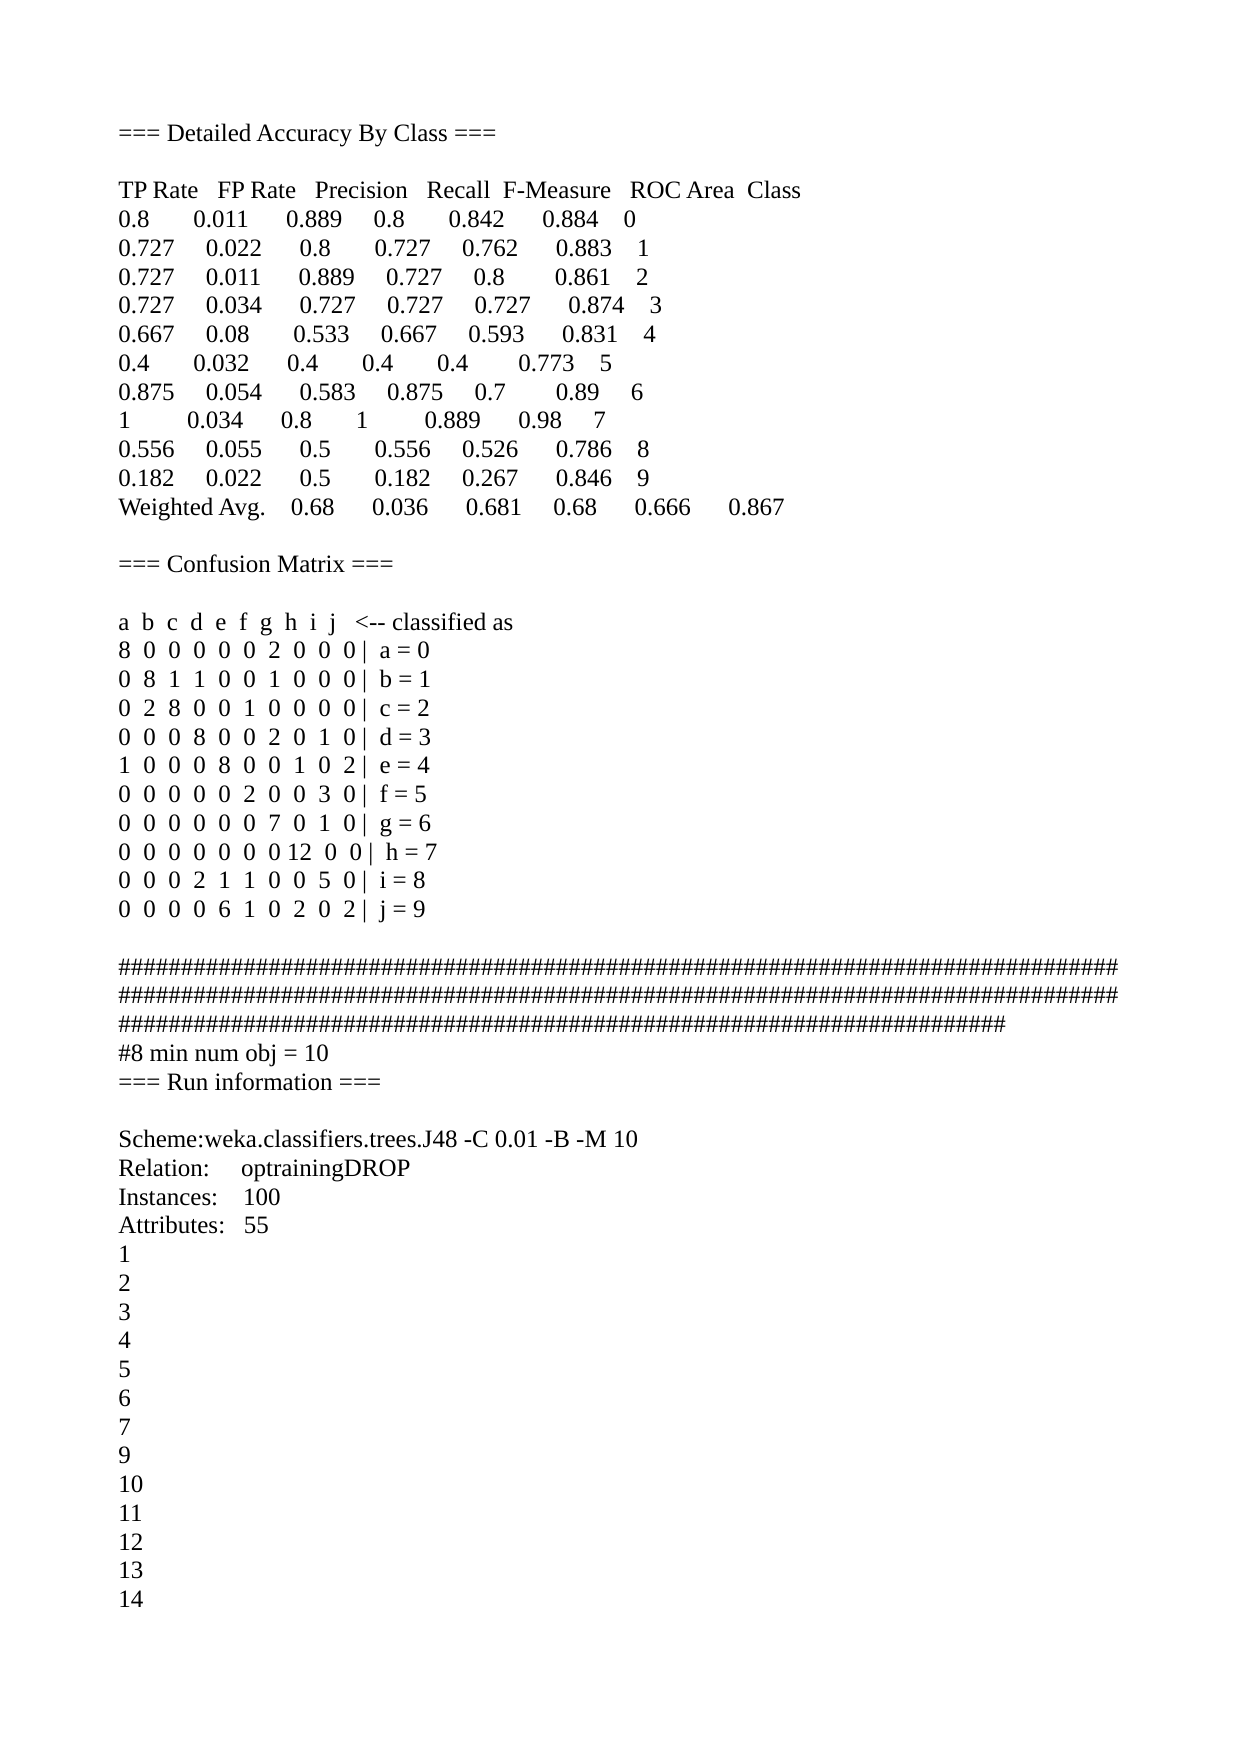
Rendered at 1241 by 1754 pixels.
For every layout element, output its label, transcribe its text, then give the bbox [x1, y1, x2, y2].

text 1 [118, 1239, 1122, 1268]
text 5 [118, 1354, 1122, 1383]
text 0 8 1 1 0 0 1 0 0 0 | b = 1 [118, 664, 1122, 693]
text 0.667 0.08 0.533 0.667 0.593 0.831 4 [118, 319, 1122, 348]
text Attributes: 55 [118, 1211, 1122, 1239]
text 11 [118, 1498, 1122, 1527]
text 0.182 0.022 0.5 0.182 0.267 0.846 9 [118, 463, 1122, 492]
text Weighted Avg. 0.68 0.036 0.681 0.68 0.666 0.867 [118, 492, 1122, 521]
text 6 [118, 1383, 1122, 1412]
text 0.4 0.032 0.4 0.4 0.4 0.773 5 [118, 348, 1122, 377]
text 0.8 0.011 0.889 0.8 0.842 0.884 0 [118, 204, 1122, 233]
text 0 0 0 8 0 0 2 0 1 0 | d = 3 [118, 722, 1122, 751]
text 0.556 0.055 0.5 0.556 0.526 0.786 8 [118, 434, 1122, 463]
text 1 0 0 0 8 0 0 1 0 2 | e = 4 [118, 751, 1122, 779]
text === Confusion Matrix === [118, 549, 1122, 578]
text Relation: optrainingDROP [118, 1153, 1122, 1182]
text 1 0.034 0.8 1 0.889 0.98 7 [118, 406, 1122, 434]
text ####################################################################################################################################################################################################################################### [118, 952, 1122, 1038]
text 0 0 0 2 1 1 0 0 5 0 | i = 8 [118, 866, 1122, 894]
text 0 0 0 0 0 0 7 0 1 0 | g = 6 [118, 808, 1122, 837]
text 12 [118, 1527, 1122, 1556]
text 0.727 0.034 0.727 0.727 0.727 0.874 3 [118, 291, 1122, 319]
text Instances: 100 [118, 1182, 1122, 1211]
text 10 [118, 1469, 1122, 1498]
text === Detailed Accuracy By Class === [118, 118, 1122, 147]
text 0 0 0 0 0 2 0 0 3 0 | f = 5 [118, 779, 1122, 808]
text 13 [118, 1556, 1122, 1584]
text 4 [118, 1326, 1122, 1354]
text 0 0 0 0 6 1 0 2 0 2 | j = 9 [118, 894, 1122, 923]
text 14 [118, 1584, 1122, 1613]
text 0 2 8 0 0 1 0 0 0 0 | c = 2 [118, 693, 1122, 722]
text 3 [118, 1297, 1122, 1326]
text 2 [118, 1268, 1122, 1297]
text TP Rate FP Rate Precision Recall F-Measure ROC Area Class [118, 176, 1122, 204]
text 7 [118, 1412, 1122, 1441]
text Scheme:weka.classifiers.trees.J48 -C 0.01 -B -M 10 [118, 1124, 1122, 1153]
text a b c d e f g h i j <-- classified as [118, 607, 1122, 636]
text 0.727 0.022 0.8 0.727 0.762 0.883 1 [118, 233, 1122, 262]
text === Run information === [118, 1067, 1122, 1096]
text 0 0 0 0 0 0 0 12 0 0 | h = 7 [118, 837, 1122, 866]
text 8 0 0 0 0 0 2 0 0 0 | a = 0 [118, 636, 1122, 664]
text #8 min num obj = 10 [118, 1038, 1122, 1067]
text 0.727 0.011 0.889 0.727 0.8 0.861 2 [118, 262, 1122, 291]
text 9 [118, 1441, 1122, 1469]
text 0.875 0.054 0.583 0.875 0.7 0.89 6 [118, 377, 1122, 406]
